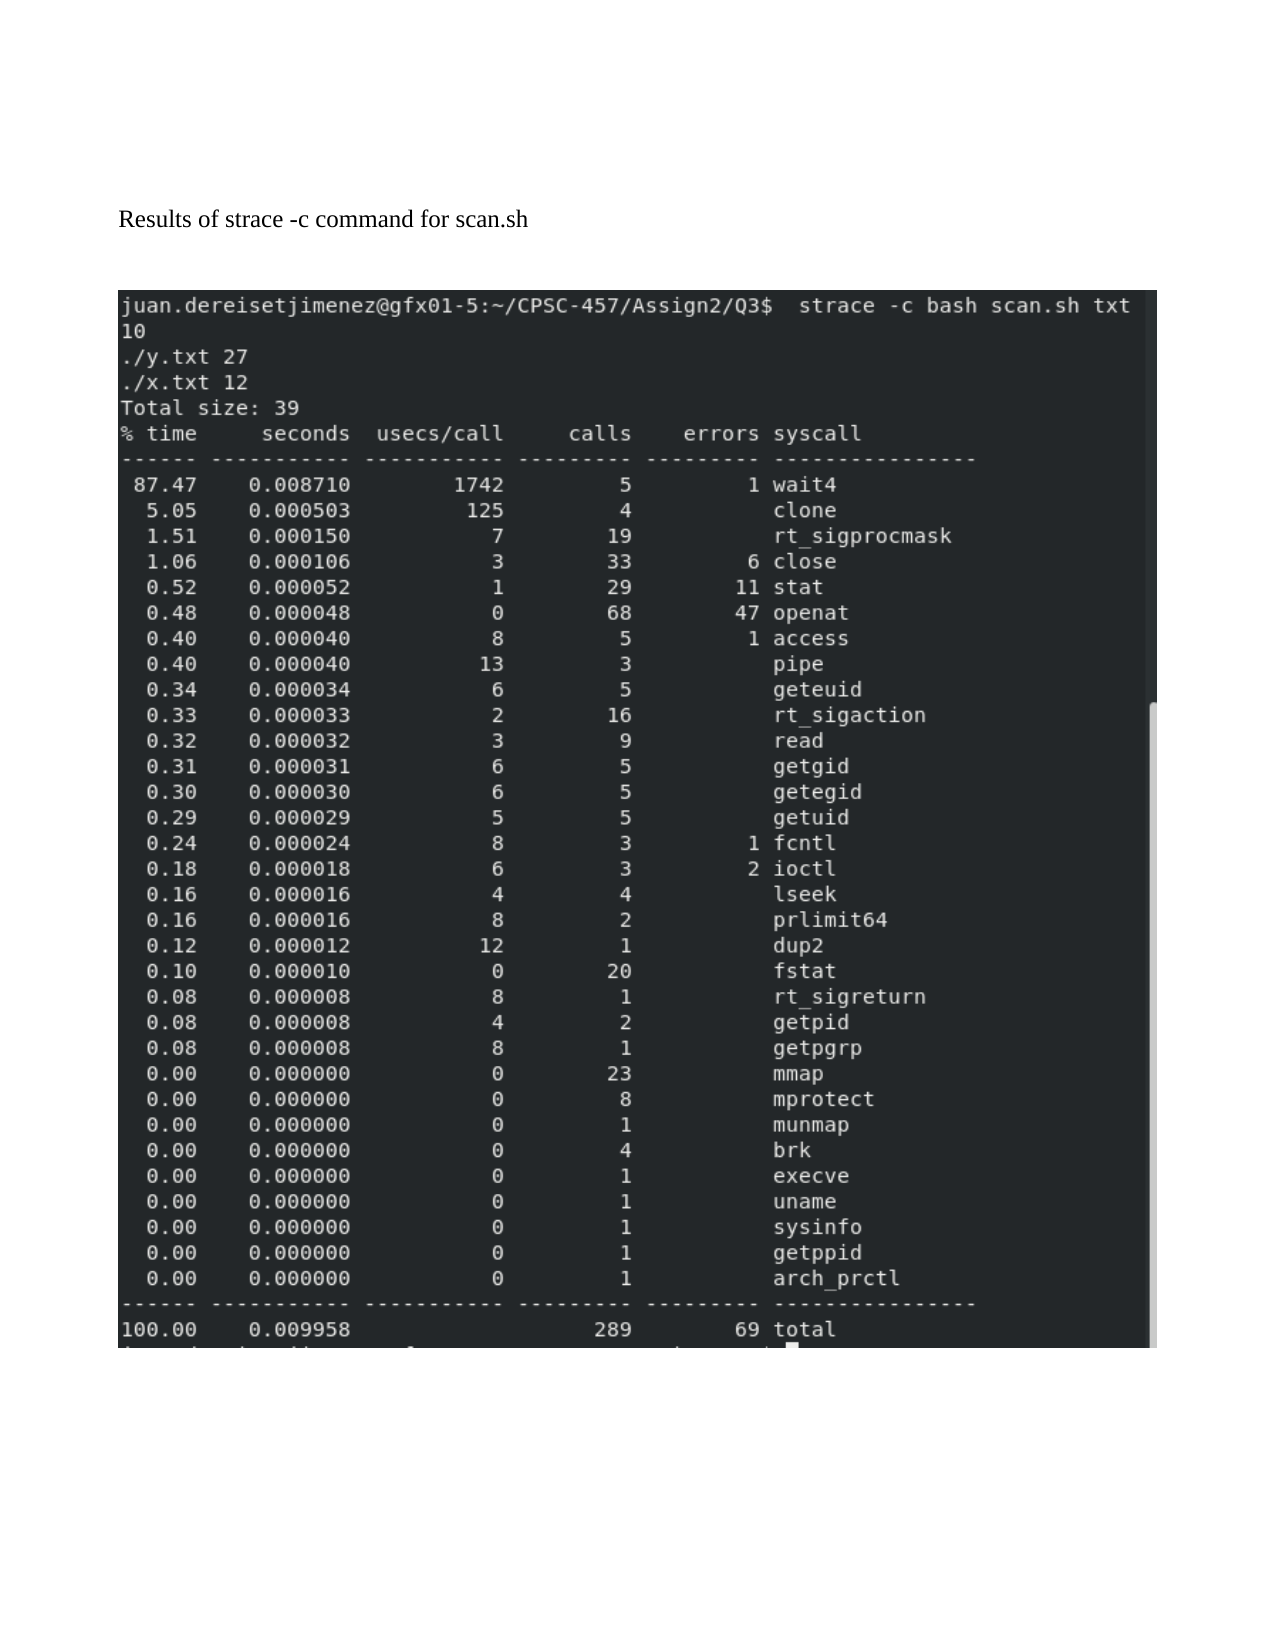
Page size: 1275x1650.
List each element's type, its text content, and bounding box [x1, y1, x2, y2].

picture [118, 290, 1157, 1348]
text Results of strace -c command for scan.sh [118, 204, 1157, 233]
